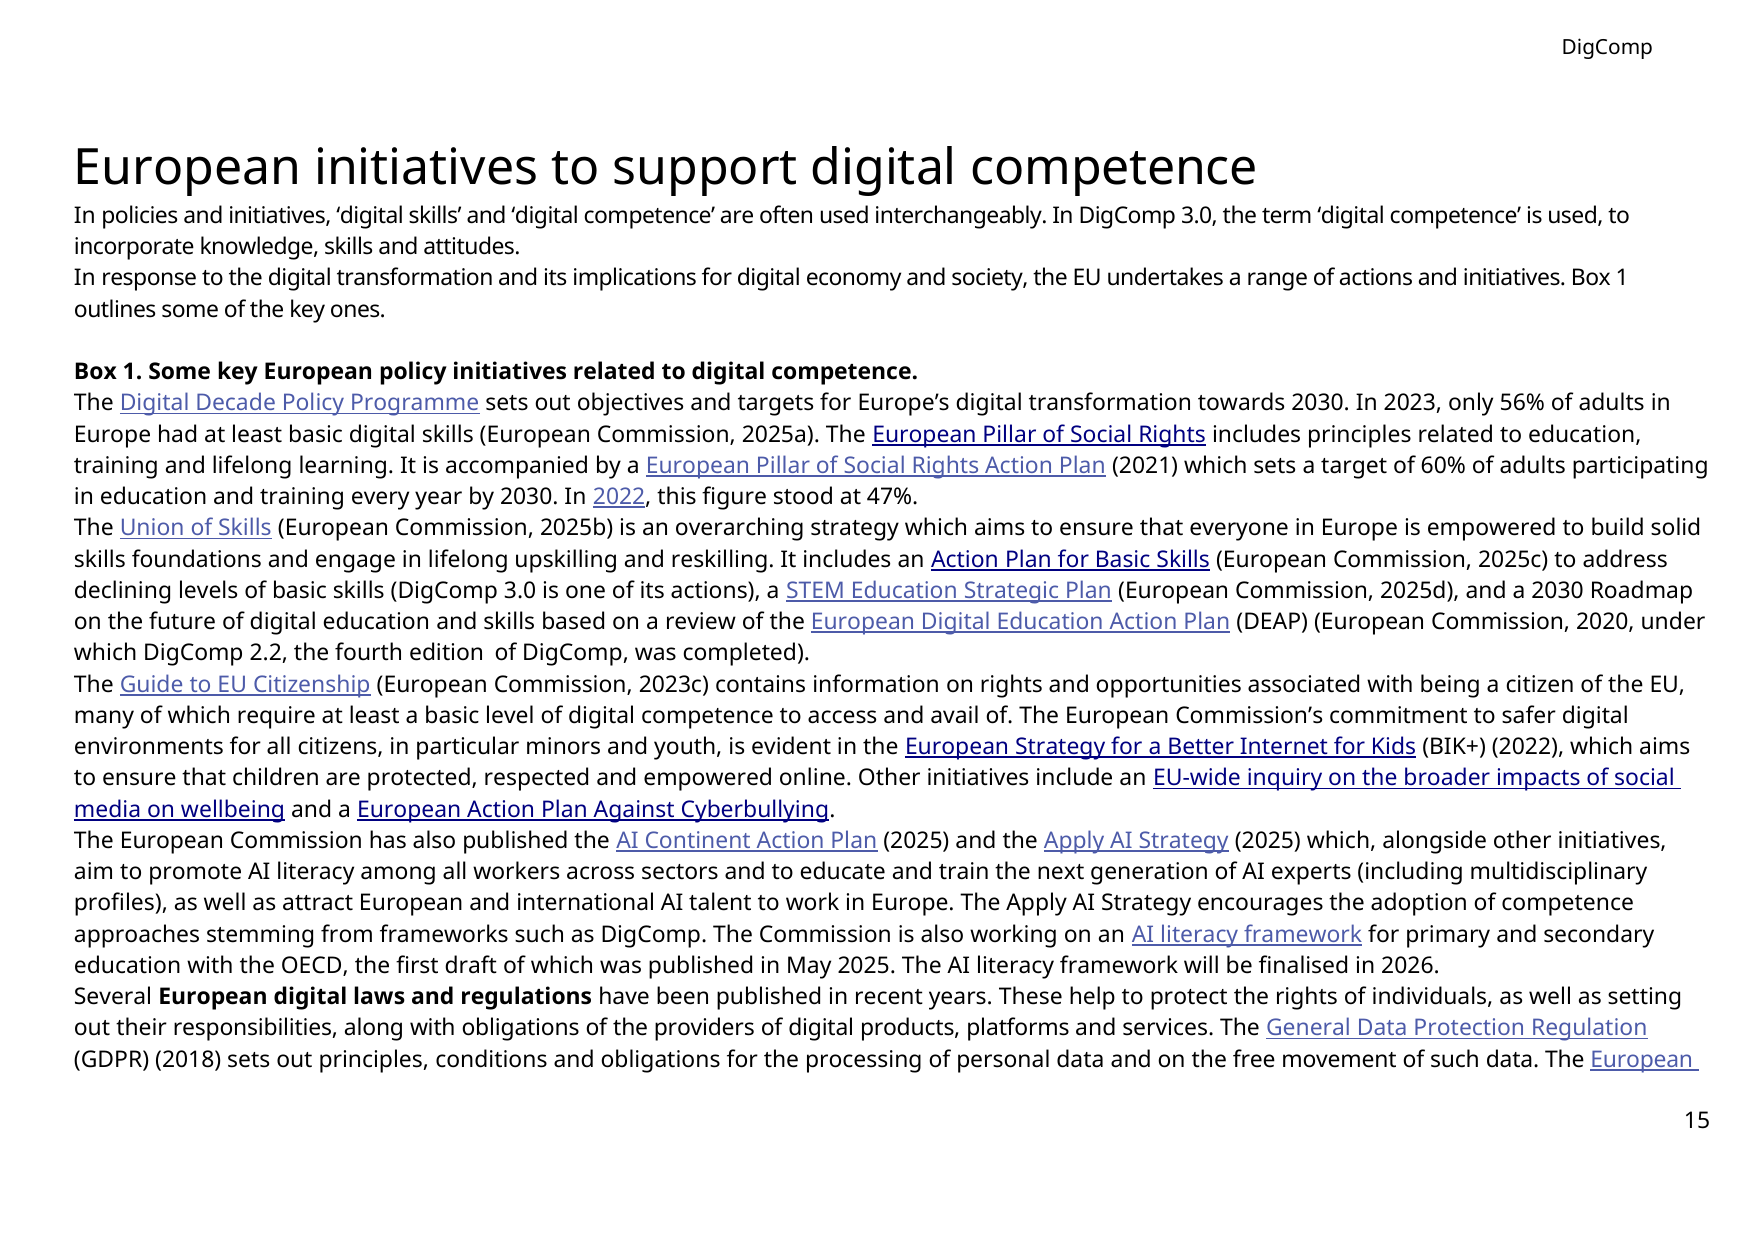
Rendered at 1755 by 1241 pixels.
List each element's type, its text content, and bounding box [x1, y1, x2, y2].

text The Digital Decade Policy Programme sets out objectives and targets for Europe’s digital transformation towards 2030. In 2023, only 56% of adults in Europe had at least basic digital skills (European Commission, 2025a). The European Pillar of Social Rights includes principles related to education, training and lifelong learning. It is accompanied by a European Pillar of Social Rights Action Plan (2021) which sets a target of 60% of adults participating in education and training every year by 2030. In 2022, this figure stood at 47%. [74, 386, 1710, 511]
text The Union of Skills (European Commission, 2025b) is an overarching strategy which aims to ensure that everyone in Europe is empowered to build solid skills foundations and engage in lifelong upskilling and reskilling. It includes an Action Plan for Basic Skills (European Commission, 2025c) to address declining levels of basic skills (DigComp 3.0 is one of its actions), a STEM Education Strategic Plan (European Commission, 2025d), and a 2030 Roadmap on the future of digital education and skills based on a review of the European Digital Education Action Plan (DEAP) (European Commission, 2020, under which DigComp 2.2, the fourth edition of DigComp, was completed). [74, 511, 1710, 668]
text In policies and initiatives, ‘digital skills’ and ‘digital competence’ are often used interchangeably. In DigComp 3.0, the term ‘digital competence’ is used, to incorporate knowledge, skills and attitudes. [74, 199, 1710, 261]
text Box 1. Some key European policy initiatives related to digital competence. [74, 355, 1710, 386]
text The European Commission has also published the AI Continent Action Plan (2025) and the Apply AI Strategy (2025) which, alongside other initiatives, aim to promote AI literacy among all workers across sectors and to educate and train the next generation of AI experts (including multidisciplinary profiles), as well as attract European and international AI talent to work in Europe. The Apply AI Strategy encourages the adoption of competence approaches stemming from frameworks such as DigComp. The Commission is also working on an AI literacy framework for primary and secondary education with the OECD, the first draft of which was published in May 2025. The AI literacy framework will be finalised in 2026. [74, 824, 1710, 980]
subtitle European initiatives to support digital competence [74, 131, 1710, 199]
text In response to the digital transformation and its implications for digital economy and society, the EU undertakes a range of actions and initiatives. Box 1 outlines some of the key ones. [74, 261, 1710, 324]
text Several European digital laws and regulations have been published in recent years. These help to protect the rights of individuals, as well as setting out their responsibilities, along with obligations of the providers of digital products, platforms and services. The General Data Protection Regulation (GDPR) (2018) sets out principles, conditions and obligations for the processing of personal data and on the free movement of such data. The European [74, 980, 1710, 1074]
text The Guide to EU Citizenship (European Commission, 2023c) contains information on rights and opportunities associated with being a citizen of the EU, many of which require at least a basic level of digital competence to access and avail of. The European Commission’s commitment to safer digital environments for all citizens, in particular minors and youth, is evident in the European Strategy for a Better Internet for Kids (BIK+) (2022), which aims to ensure that children are protected, respected and empowered online. Other initiatives include an EU-wide inquiry on the broader impacts of social media on wellbeing and a European Action Plan Against Cyberbullying. [74, 668, 1710, 824]
